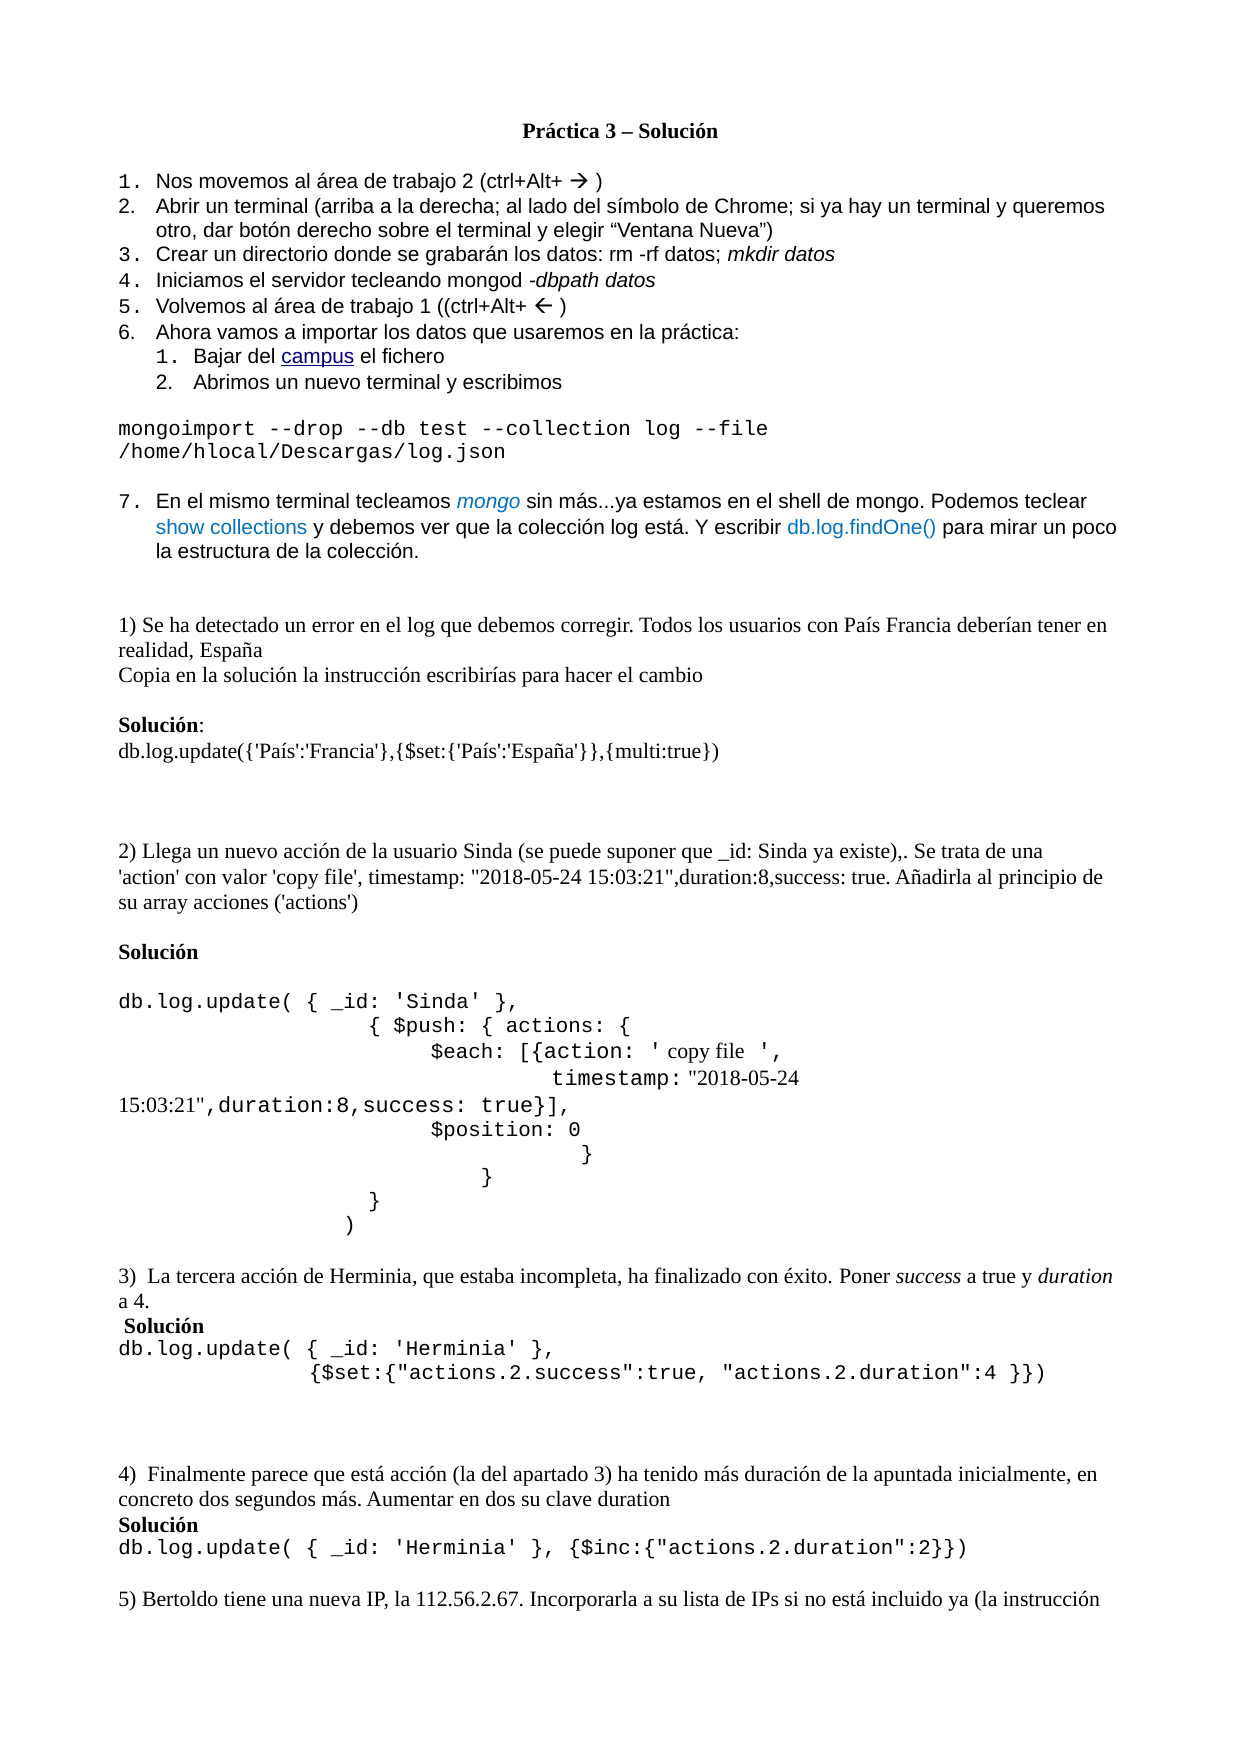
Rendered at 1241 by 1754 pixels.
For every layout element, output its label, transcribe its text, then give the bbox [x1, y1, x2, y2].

text { $push: { actions: { [118, 1014, 1122, 1038]
text Solución [118, 1512, 1122, 1537]
text 4) Finalmente parece que está acción (la del apartado 3) ha tenido más duración de la apuntada inicialmente, en concreto dos segundos más. Aumentar en dos su clave duration [118, 1461, 1122, 1512]
text 1) Se ha detectado un error en el log que debemos corregir. Todos los usuarios con País Francia deberían tener en realidad, España [118, 612, 1122, 662]
text 'action' con valor 'copy file', timestamp: "2018-05-24 15:03:21",duration:8,success: true. Añadirla al principio de su array acciones ('actions') [118, 864, 1122, 914]
text Práctica 3 – Solución [118, 118, 1122, 143]
list Bajar del campus el fichero [156, 344, 1122, 369]
text timestamp: "2018-05-24 15:03:21",duration:8,success: true}], [118, 1065, 1122, 1119]
text Solución [118, 1313, 1122, 1338]
text db.log.update( { _id: 'Sinda' }, [118, 990, 1122, 1014]
list Abrimos un nuevo terminal y escribimos [156, 369, 1122, 393]
text Copia en la solución la instrucción escribirías para hacer el cambio [118, 662, 1122, 687]
list Abrir un terminal (arriba a la derecha; al lado del símbolo de Chrome; si ya hay un terminal y queremos otro, dar botón derecho sobre el terminal y elegir “Ventana Nueva”) [118, 194, 1122, 242]
text db.log.update({'País':'Francia'},{$set:{'País':'España'}},{multi:true}) [118, 738, 1122, 763]
text $position: 0 [118, 1119, 1122, 1143]
text } [118, 1166, 1122, 1190]
list Nos movemos al área de trabajo 2 (ctrl+Alt+  ) [118, 168, 1122, 194]
text $each: [{action: ' copy file ', [118, 1038, 1122, 1065]
list Iniciamos el servidor tecleando mongod -dbpath datos [118, 268, 1122, 294]
text } [118, 1190, 1122, 1214]
list Crear un directorio donde se grabarán los datos: rm -rf datos; mkdir datos [118, 242, 1122, 268]
text Solución: [118, 712, 1122, 738]
text mongoimport --drop --db test --collection log --file /home/hlocal/Descargas/log.json [118, 417, 1122, 465]
text 2) Llega un nuevo acción de la usuario Sinda (se puede suponer que _id: Sinda ya existe),. Se trata de una [118, 838, 1122, 864]
text 3) La tercera acción de Herminia, que estaba incompleta, ha finalizado con éxito. Poner success a true y duration a 4. [118, 1263, 1122, 1313]
text db.log.update( { _id: 'Herminia' }, [118, 1338, 1122, 1362]
text {$set:{"actions.2.success":true, "actions.2.duration":4 }}) [118, 1362, 1122, 1386]
text ) [118, 1214, 1122, 1237]
text Solución [118, 939, 1122, 964]
list En el mismo terminal tecleamos mongo sin más...ya estamos en el shell de mongo. Podemos teclear show collections y debemos ver que la colección log está. Y escribir db.log.findOne() para mirar un poco la estructura de la colección. [118, 489, 1122, 562]
text } [118, 1143, 1122, 1166]
text 5) Bertoldo tiene una nueva IP, la 112.56.2.67. Incorporarla a su lista de IPs si no está incluido ya (la instrucción [118, 1586, 1122, 1611]
text db.log.update( { _id: 'Herminia' }, {$inc:{"actions.2.duration":2}}) [118, 1537, 1122, 1560]
list Ahora vamos a importar los datos que usaremos en la práctica: [118, 320, 1122, 344]
list Volvemos al área de trabajo 1 ((ctrl+Alt+  ) [118, 294, 1122, 320]
